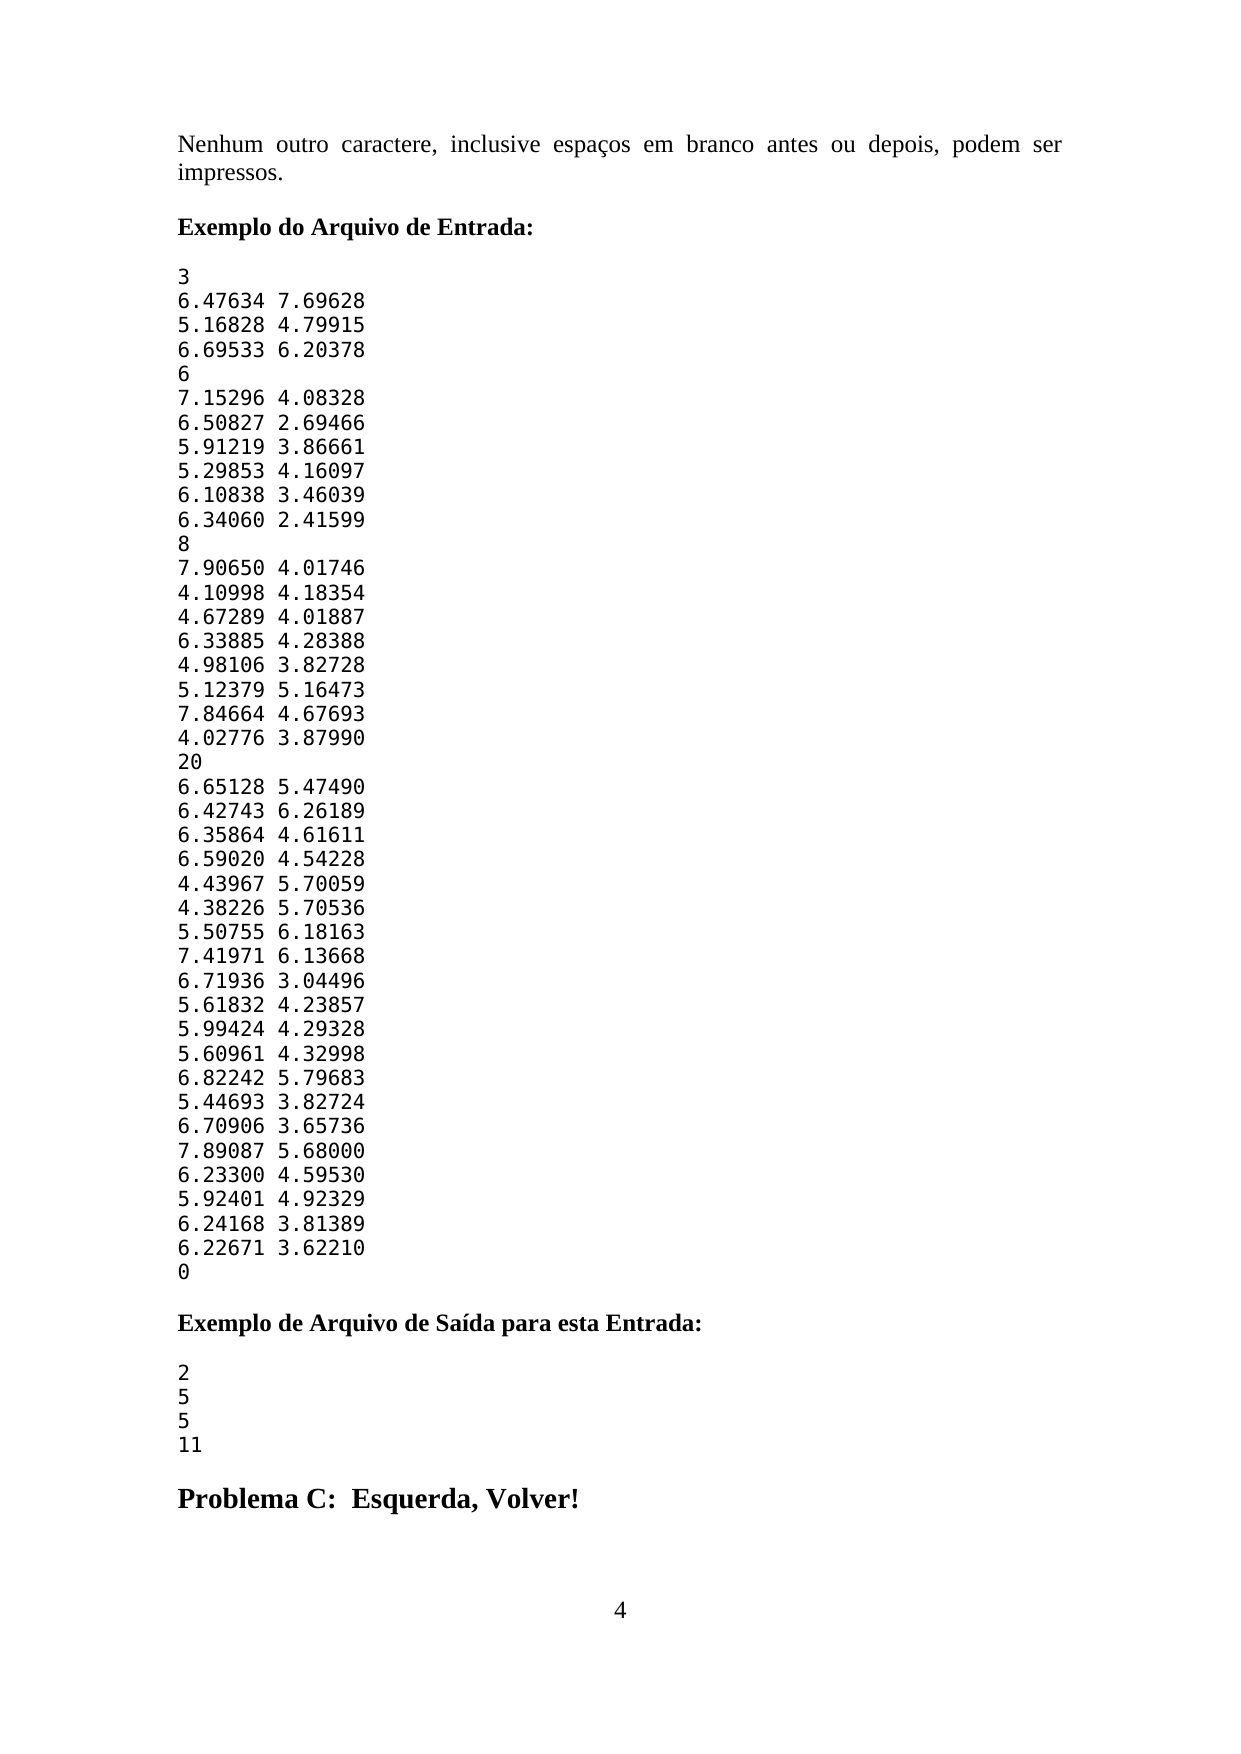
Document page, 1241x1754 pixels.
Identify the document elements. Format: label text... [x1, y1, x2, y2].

text Exemplo de Arquivo de Saída para esta Entrada: [177, 1309, 1063, 1336]
text Problema C: Esquerda, Volver! [177, 1482, 1063, 1514]
text 6.50827 2.69466 [177, 411, 1063, 435]
text 6.47634 7.69628 [177, 289, 1063, 313]
text Exemplo do Arquivo de Entrada: [177, 213, 1063, 241]
text 4.67289 4.01887 [177, 605, 1063, 629]
text 4.10998 4.18354 [177, 581, 1063, 605]
text 5 [177, 1409, 1063, 1433]
text 6.24168 3.81389 [177, 1212, 1063, 1236]
text 5.50755 6.18163 [177, 920, 1063, 944]
text 4.38226 5.70536 [177, 896, 1063, 920]
text 2 [177, 1361, 1063, 1385]
text 5.92401 4.92329 [177, 1187, 1063, 1212]
text 6.69533 6.20378 [177, 338, 1063, 362]
text 8 [177, 532, 1063, 556]
text 4.02776 3.87990 [177, 726, 1063, 750]
text 6.71936 3.04496 [177, 969, 1063, 993]
text 6.59020 4.54228 [177, 847, 1063, 872]
text 5.61832 4.23857 [177, 993, 1063, 1017]
text 7.41971 6.13668 [177, 944, 1063, 969]
text 3 [177, 265, 1063, 289]
text 11 [177, 1433, 1063, 1458]
text 5.60961 4.32998 [177, 1042, 1063, 1066]
text 0 [177, 1260, 1063, 1284]
text 5.99424 4.29328 [177, 1017, 1063, 1042]
text 5 [177, 1385, 1063, 1409]
text 5.91219 3.86661 [177, 435, 1063, 459]
text 7.84664 4.67693 [177, 702, 1063, 726]
text 7.90650 4.01746 [177, 556, 1063, 581]
text 6.70906 3.65736 [177, 1114, 1063, 1139]
text 5.12379 5.16473 [177, 678, 1063, 702]
text 6.23300 4.59530 [177, 1163, 1063, 1187]
text 6.22671 3.62210 [177, 1236, 1063, 1260]
text 6.33885 4.28388 [177, 629, 1063, 653]
text 4.43967 5.70059 [177, 872, 1063, 896]
text 6.10838 3.46039 [177, 483, 1063, 508]
text 5.16828 4.79915 [177, 313, 1063, 338]
text 7.15296 4.08328 [177, 386, 1063, 411]
text 5.44693 3.82724 [177, 1090, 1063, 1114]
text 6.34060 2.41599 [177, 508, 1063, 532]
text 7.89087 5.68000 [177, 1139, 1063, 1163]
text 6.42743 6.26189 [177, 799, 1063, 823]
text 6 [177, 362, 1063, 386]
text 6.35864 4.61611 [177, 823, 1063, 847]
text 4.98106 3.82728 [177, 653, 1063, 678]
text Nenhum outro caractere, inclusive espaços em branco antes ou depois, podem ser impressos. [177, 130, 1063, 185]
text 20 [177, 750, 1063, 775]
text 6.82242 5.79683 [177, 1066, 1063, 1090]
text 5.29853 4.16097 [177, 459, 1063, 483]
text 6.65128 5.47490 [177, 775, 1063, 799]
